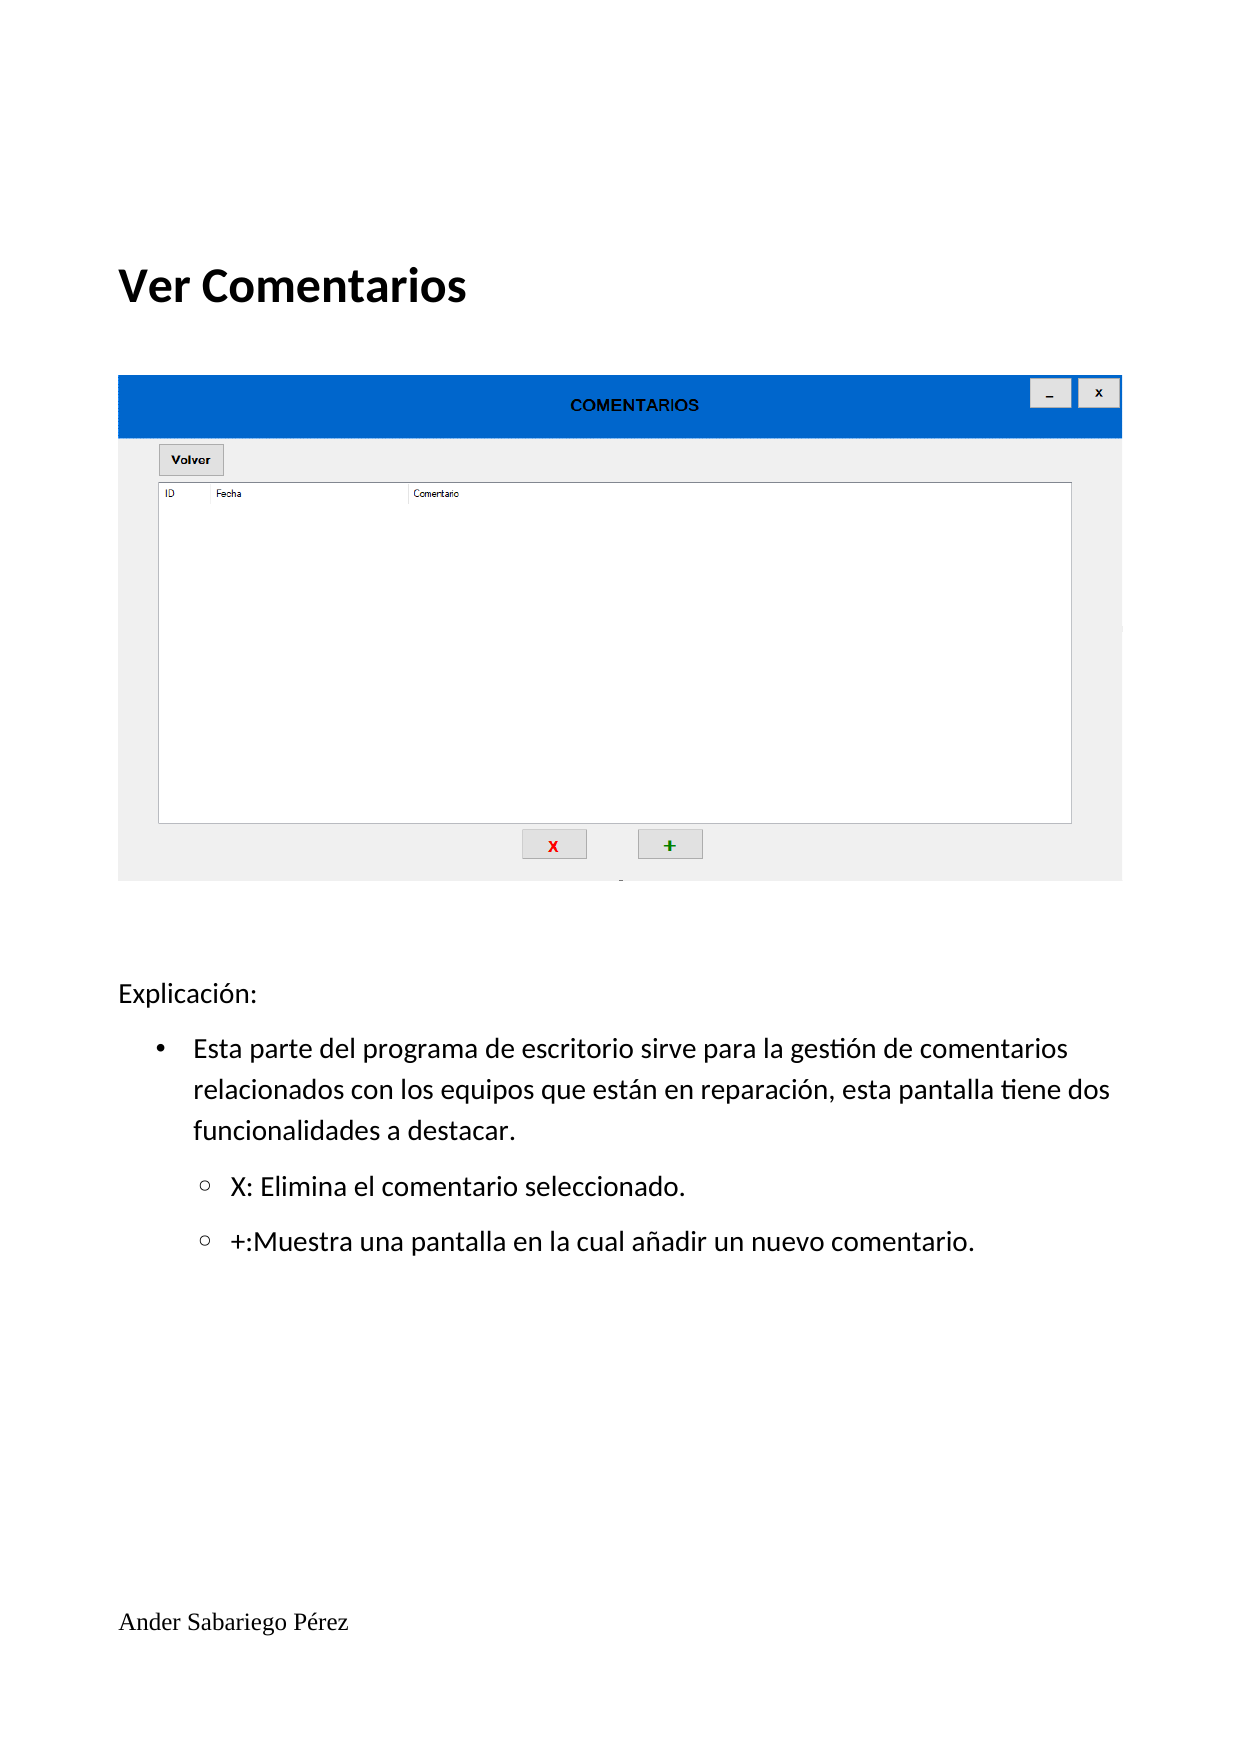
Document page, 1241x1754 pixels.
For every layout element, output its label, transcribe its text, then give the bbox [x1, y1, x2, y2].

list X: Elimina el comentario seleccionado. [193, 1168, 1122, 1203]
subtitle Ver Comentarios [118, 254, 1122, 315]
text Explicación: [118, 975, 1122, 1010]
list Esta parte del programa de escritorio sirve para la gestión de comentarios relacionados con los equipos que están en reparación, esta pantalla tiene dos funcionalidades a destacar. [156, 1030, 1122, 1148]
list +:Muestra una pantalla en la cual añadir un nuevo comentario. [193, 1223, 1122, 1259]
picture [118, 375, 1123, 881]
